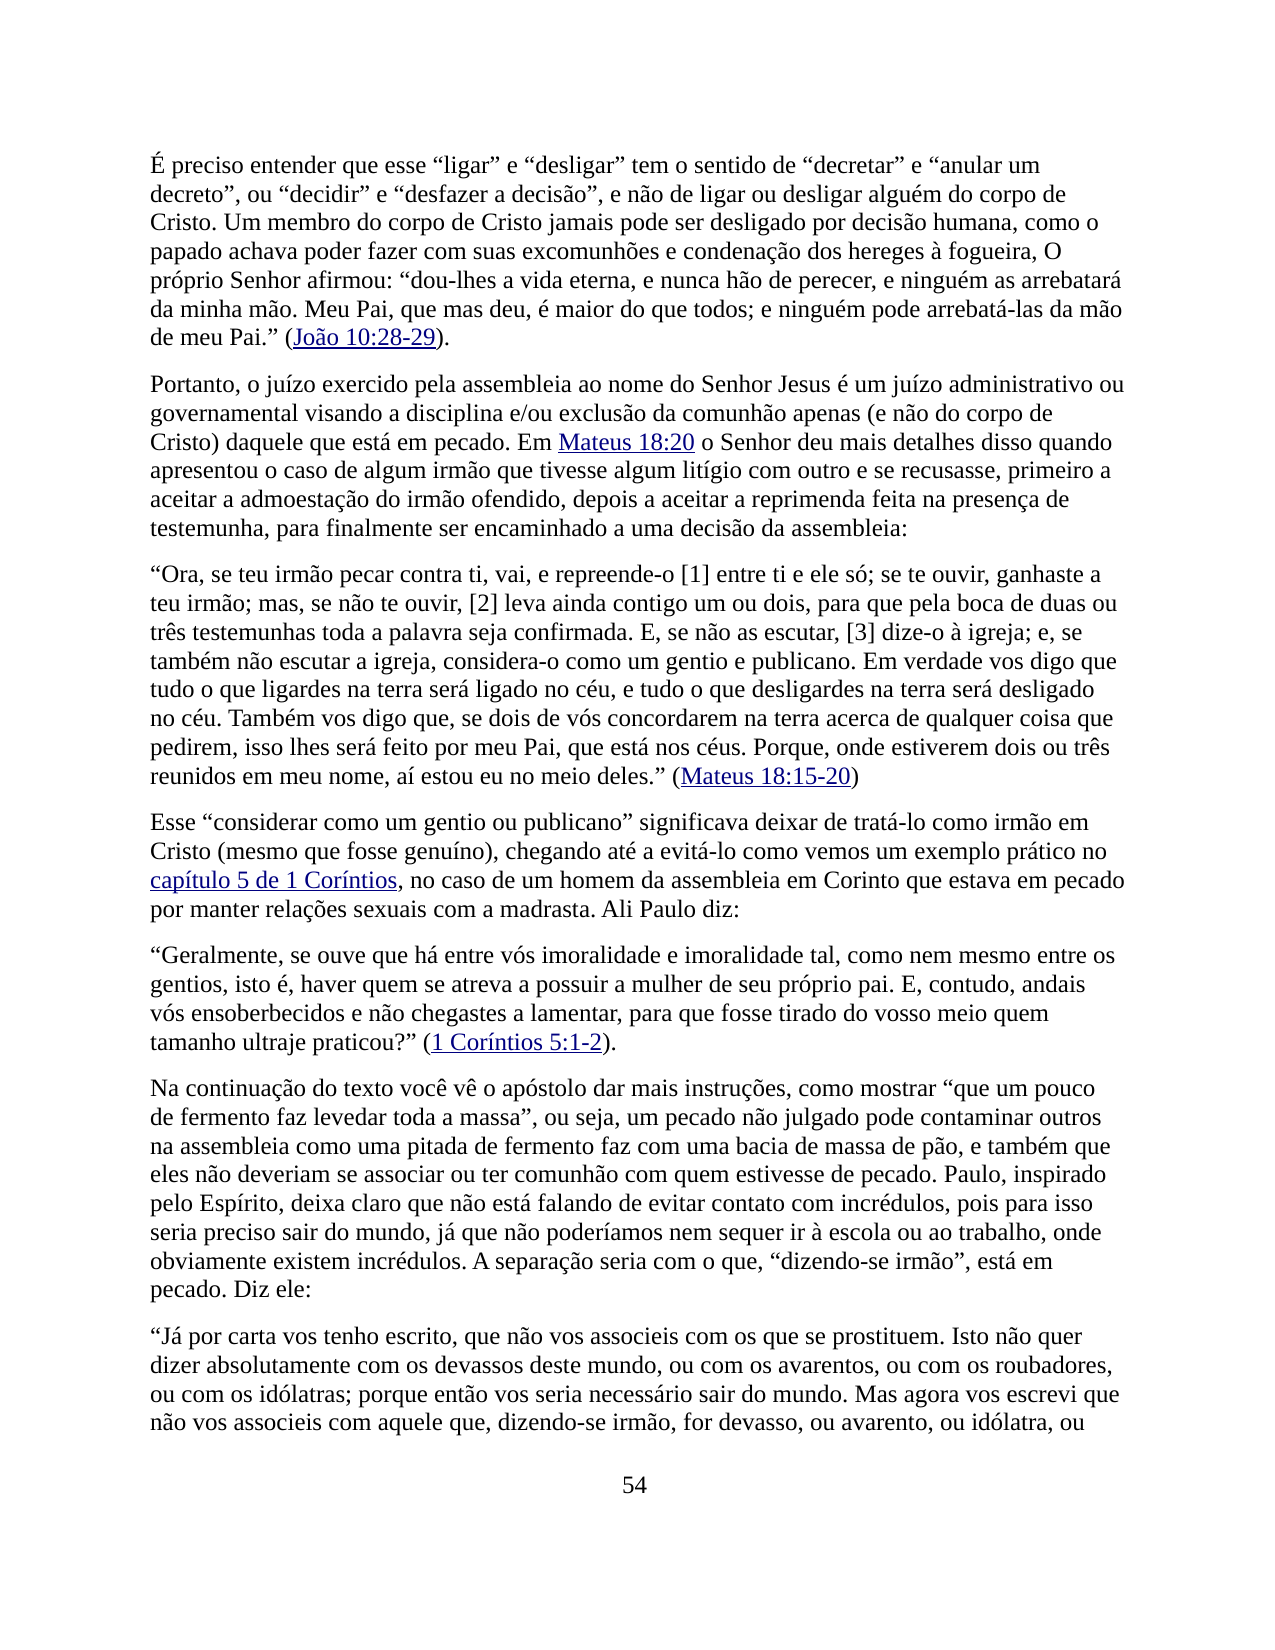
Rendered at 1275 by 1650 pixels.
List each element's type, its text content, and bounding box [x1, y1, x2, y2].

text “Geralmente, se ouve que há entre vós imoralidade e imoralidade tal, como nem mesmo entre os gentios, isto é, haver quem se atreva a possuir a mulher de seu próprio pai. E, contudo, andais vós ensoberbecidos e não chegastes a lamentar, para que fosse tirado do vosso meio quem tamanho ultraje praticou?” (1 Coríntios 5:1-2). [150, 940, 1125, 1055]
text Na continuação do texto você vê o apóstolo dar mais instruções, como mostrar “que um pouco de fermento faz levedar toda a massa”, ou seja, um pecado não julgado pode contaminar outros na assembleia como uma pitada de fermento faz com uma bacia de massa de pão, e também que eles não deveriam se associar ou ter comunhão com quem estivesse de pecado. Paulo, inspirado pelo Espírito, deixa claro que não está falando de evitar contato com incrédulos, pois para isso seria preciso sair do mundo, já que não poderíamos nem sequer ir à escola ou ao trabalho, onde obviamente existem incrédulos. A separação seria com o que, “dizendo-se irmão”, está em pecado. Diz ele: [150, 1073, 1125, 1303]
text “Já por carta vos tenho escrito, que não vos associeis com os que se prostituem. Isto não quer dizer absolutamente com os devassos deste mundo, ou com os avarentos, ou com os roubadores, ou com os idólatras; porque então vos seria necessário sair do mundo. Mas agora vos escrevi que não vos associeis com aquele que, dizendo-se irmão, for devasso, ou avarento, ou idólatra, ou [150, 1321, 1125, 1436]
text Portanto, o juízo exercido pela assembleia ao nome do Senhor Jesus é um juízo administrativo ou governamental visando a disciplina e/ou exclusão da comunhão apenas (e não do corpo de Cristo) daquele que está em pecado. Em Mateus 18:20 o Senhor deu mais detalhes disso quando apresentou o caso de algum irmão que tivesse algum litígio com outro e se recusasse, primeiro a aceitar a admoestação do irmão ofendido, depois a aceitar a reprimenda feita na presença de testemunha, para finalmente ser encaminhado a uma decisão da assembleia: [150, 369, 1125, 542]
text “Ora, se teu irmão pecar contra ti, vai, e repreende-o [1] entre ti e ele só; se te ouvir, ganhaste a teu irmão; mas, se não te ouvir, [2] leva ainda contigo um ou dois, para que pela boca de duas ou três testemunhas toda a palavra seja confirmada. E, se não as escutar, [3] dize-o à igreja; e, se também não escutar a igreja, considera-o como um gentio e publicano. Em verdade vos digo que tudo o que ligardes na terra será ligado no céu, e tudo o que desligardes na terra será desligado no céu. Também vos digo que, se dois de vós concordarem na terra acerca de qualquer coisa que pedirem, isso lhes será feito por meu Pai, que está nos céus. Porque, onde estiverem dois ou três reunidos em meu nome, aí estou eu no meio deles.” (Mateus 18:15-20) [150, 559, 1125, 789]
text É preciso entender que esse “ligar” e “desligar” tem o sentido de “decretar” e “anular um decreto”, ou “decidir” e “desfazer a decisão”, e não de ligar ou desligar alguém do corpo de Cristo. Um membro do corpo de Cristo jamais pode ser desligado por decisão humana, como o papado achava poder fazer com suas excomunhões e condenação dos hereges à fogueira, O próprio Senhor afirmou: “dou-lhes a vida eterna, e nunca hão de perecer, e ninguém as arrebatará da minha mão. Meu Pai, que mas deu, é maior do que todos; e ninguém pode arrebatá-las da mão de meu Pai.” (João 10:28-29). [150, 150, 1125, 351]
text Esse “considerar como um gentio ou publicano” significava deixar de tratá-lo como irmão em Cristo (mesmo que fosse genuíno), chegando até a evitá-lo como vemos um exemplo prático no capítulo 5 de 1 Coríntios, no caso de um homem da assembleia em Corinto que estava em pecado por manter relações sexuais com a madrasta. Ali Paulo diz: [150, 807, 1125, 922]
